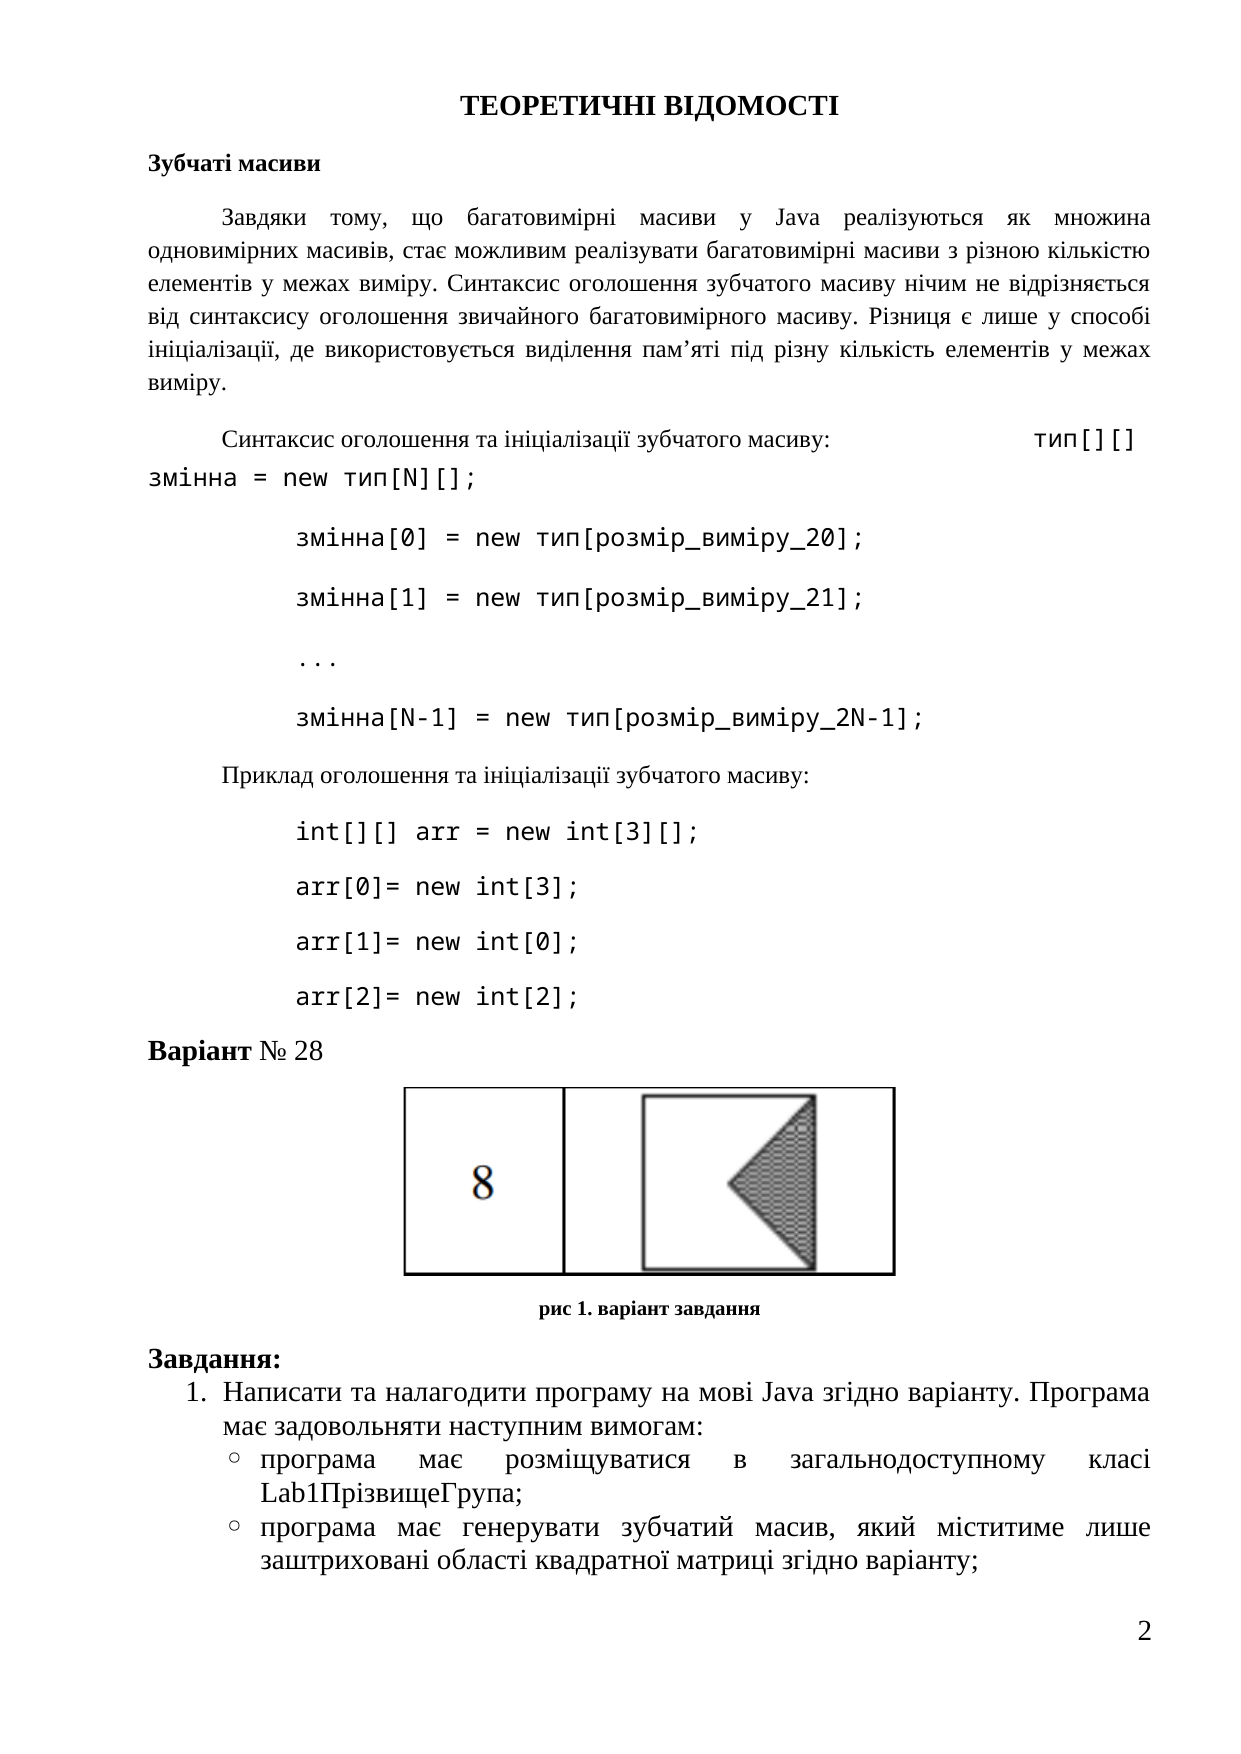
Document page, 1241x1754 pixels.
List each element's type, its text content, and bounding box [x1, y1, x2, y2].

picture [403, 1087, 896, 1276]
text змінна[N-1] = new тип[розмір_виміру_2N-1]; [148, 700, 1152, 734]
text Синтаксис оголошення та ініціалізації зубчатого масиву: тип[][] змінна = new тип[N][]; [148, 421, 1152, 494]
text arr[0]= new int[3]; [148, 869, 1152, 903]
text Приклад оголошення та ініціалізації зубчатого масиву: [148, 760, 1152, 789]
text ... [148, 640, 1152, 674]
text змінна[0] = new тип[розмір_виміру_20]; [148, 520, 1152, 554]
text Завдяки тому, що багатовимірні масиви у Java реалізуються як множина одновимірних масивів, стає можливим реалізувати багатовимірні масиви з різною кількістю елементів у межах виміру. Синтаксис оголошення зубчатого масиву нічим не відрізняється від синтаксису оголошення звичайного багатовимірного масиву. Різниця є лише у способі ініціалізації, де використовується виділення пам’яті під різну кількість елементів у межах виміру. [148, 202, 1152, 396]
text arr[2]= new int[2]; [148, 978, 1152, 1012]
text ТЕОРЕТИЧНІ ВІДОМОСТІ [148, 88, 1152, 122]
text Зубчаті масиви [148, 148, 1152, 177]
list програма має генерувати зубчатий масив, який міститиме лише заштриховані області квадратної матриці згідно варіанту; [223, 1509, 1152, 1576]
text arr[1]= new int[0]; [148, 923, 1152, 958]
text int[][] arr = new int[3][]; [148, 814, 1152, 848]
text рис 1. варіант завдання [148, 1088, 1152, 1320]
text змінна[1] = new тип[розмір_виміру_21]; [148, 580, 1152, 614]
text Варіант № 28 [148, 1033, 1152, 1067]
list програма має розміщуватися в загальнодоступному класі Lab1ПрізвищеГрупа; [223, 1441, 1152, 1509]
text Завдання: [148, 1341, 1152, 1374]
list Написати та налагодити програму на мові Java згідно варіанту. Програма має задовольняти наступним вимогам: [185, 1374, 1152, 1441]
